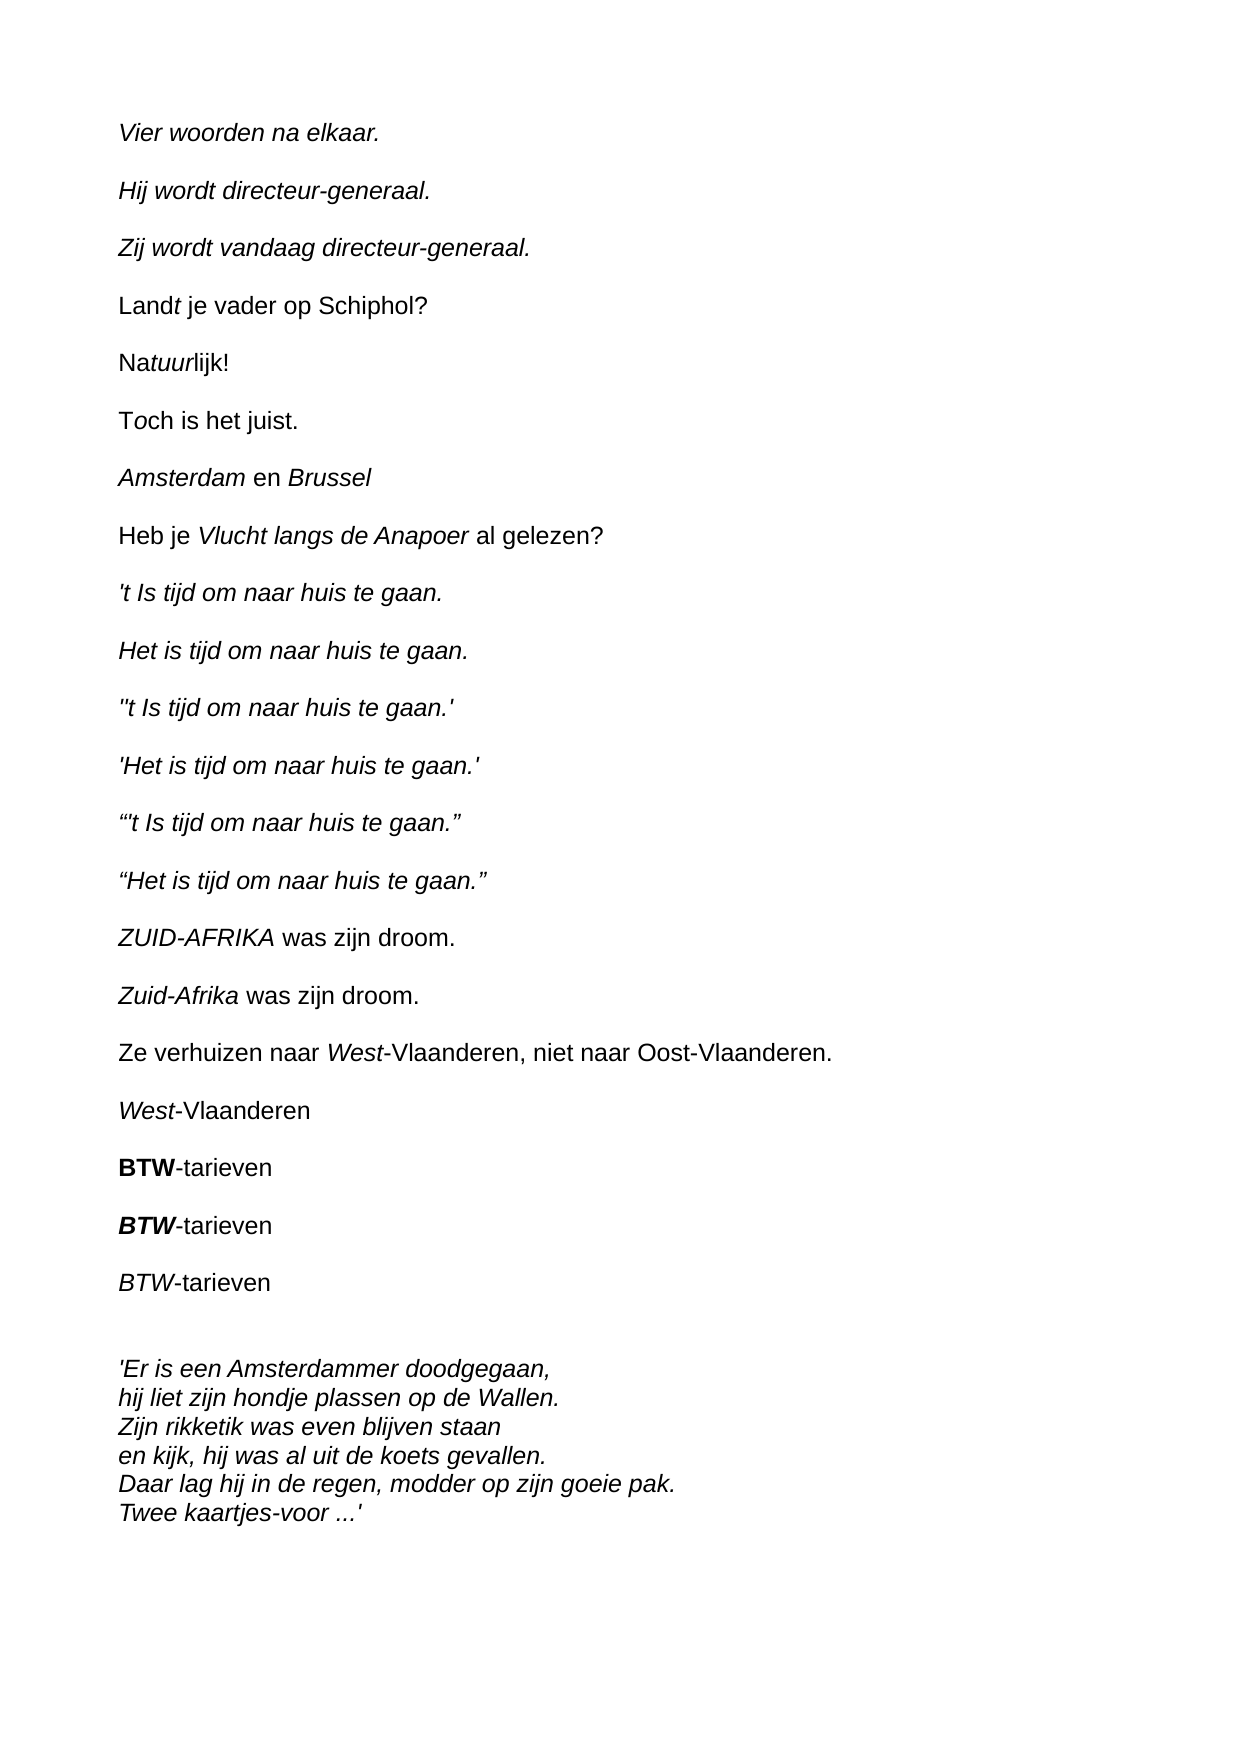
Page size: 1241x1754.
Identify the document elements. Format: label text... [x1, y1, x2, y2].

text BTW-tarieven [118, 1153, 1122, 1182]
text 't Is tijd om naar huis te gaan. [118, 578, 1122, 607]
text BTW-tarieven [118, 1268, 1122, 1297]
text Ze verhuizen naar West-Vlaanderen, niet naar Oost-Vlaanderen. [118, 1038, 1122, 1067]
text Amsterdam en Brussel [118, 463, 1122, 492]
text Hij wordt directeur-generaal. [118, 176, 1122, 204]
text 'Er is een Amsterdammer doodgegaan, [118, 1354, 1122, 1383]
text Zuid-Afrika was zijn droom. [118, 981, 1122, 1009]
text en kijk, hij was al uit de koets gevallen. [118, 1441, 1122, 1469]
text West-Vlaanderen [118, 1096, 1122, 1124]
text “Het is tijd om naar huis te gaan.” [118, 866, 1122, 894]
text hij liet zijn hondje plassen op de Wallen. [118, 1383, 1122, 1412]
text Het is tijd om naar huis te gaan. [118, 636, 1122, 664]
text Twee kaartjes-voor ...' [118, 1498, 1122, 1527]
text Landt je vader op Schiphol? [118, 291, 1122, 319]
text Toch is het juist. [118, 406, 1122, 434]
text Zijn rikketik was even blijven staan [118, 1412, 1122, 1441]
text Heb je Vlucht langs de Anapoer al gelezen? [118, 521, 1122, 549]
text 'Het is tijd om naar huis te gaan.' [118, 751, 1122, 779]
text “'t Is tijd om naar huis te gaan.” [118, 808, 1122, 837]
text Zij wordt vandaag directeur-generaal. [118, 233, 1122, 262]
text Vier woorden na elkaar. [118, 118, 1122, 147]
text Daar lag hij in de regen, modder op zijn goeie pak. [118, 1469, 1122, 1498]
text ZUID-AFRIKA was zijn droom. [118, 923, 1122, 952]
text ''t Is tijd om naar huis te gaan.' [118, 693, 1122, 722]
text Natuurlijk! [118, 348, 1122, 377]
text BTW-tarieven [118, 1211, 1122, 1239]
